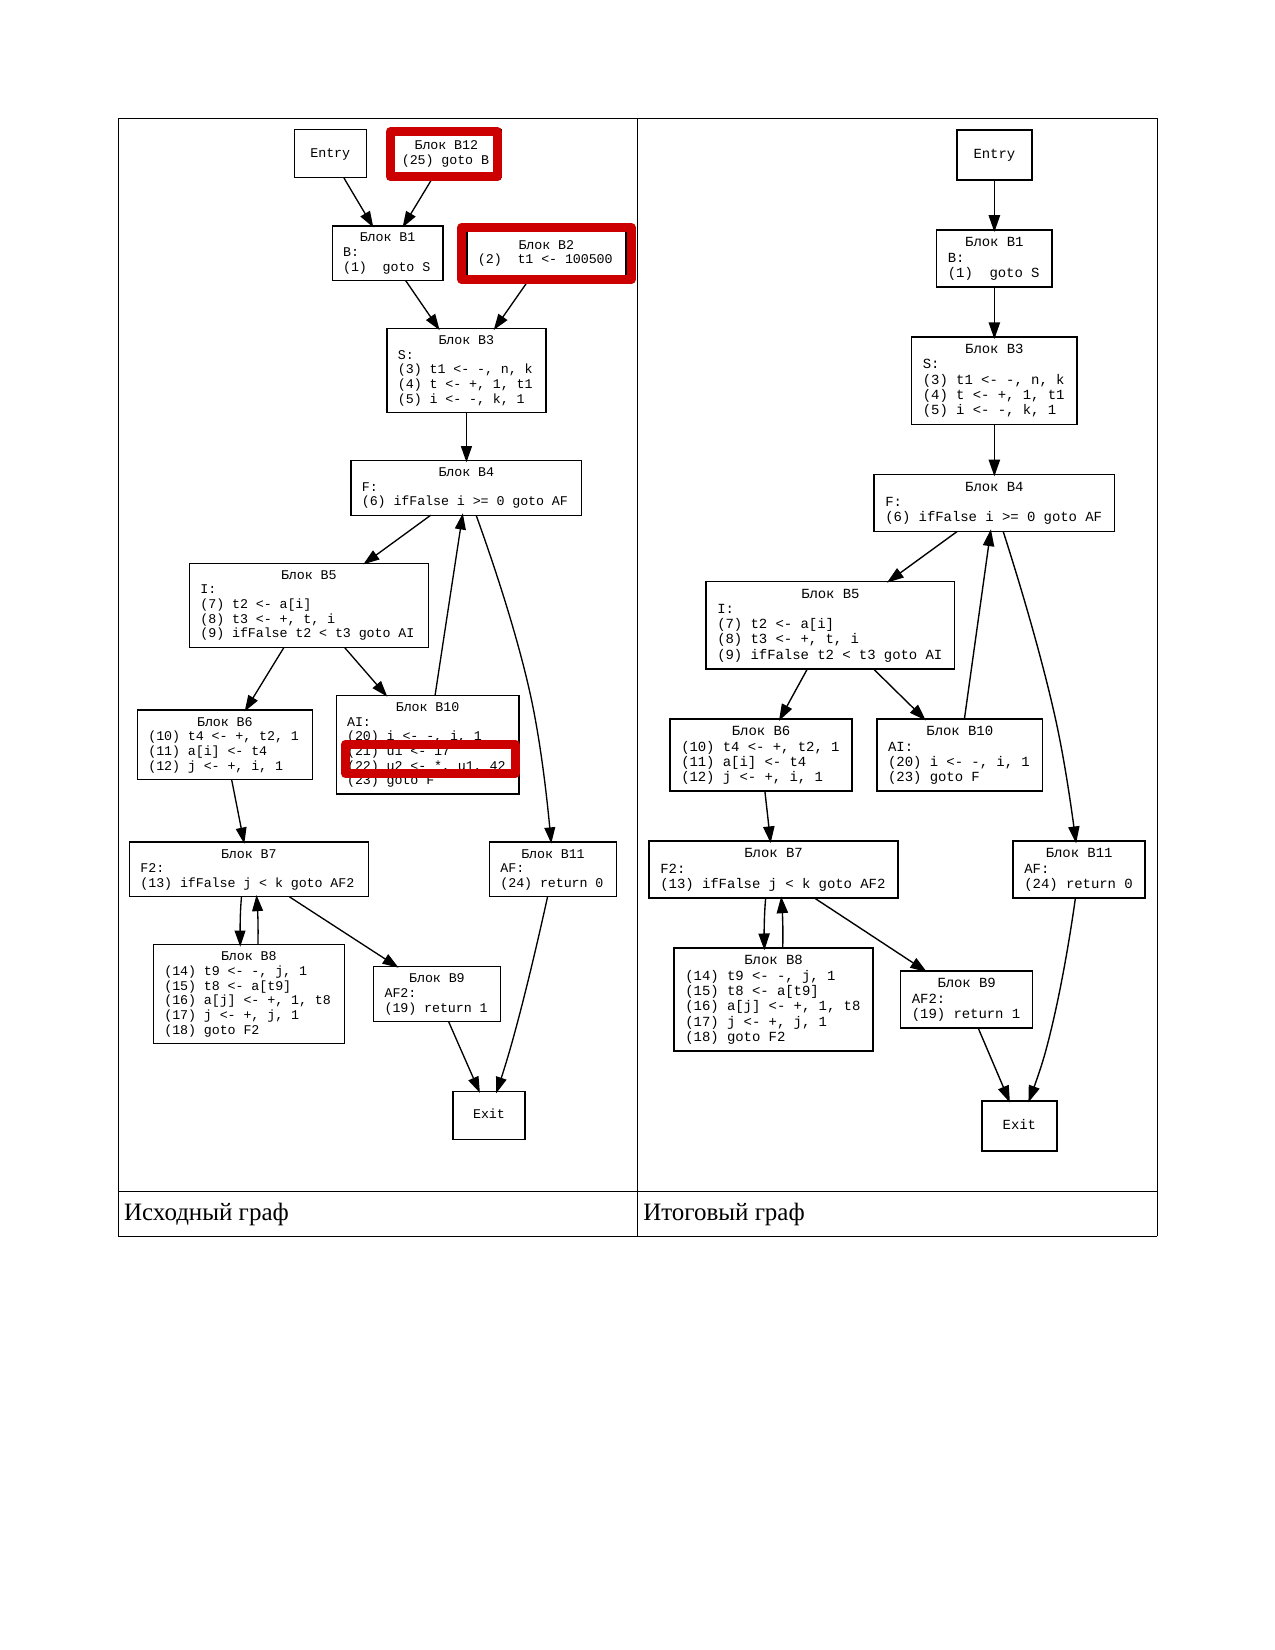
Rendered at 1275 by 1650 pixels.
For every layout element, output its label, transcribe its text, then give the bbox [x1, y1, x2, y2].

table_cell Итоговый граф [638, 1192, 1157, 1236]
table_header [119, 119, 637, 1191]
table_cell Исходный граф [119, 1192, 637, 1236]
table_header [638, 119, 1157, 1191]
